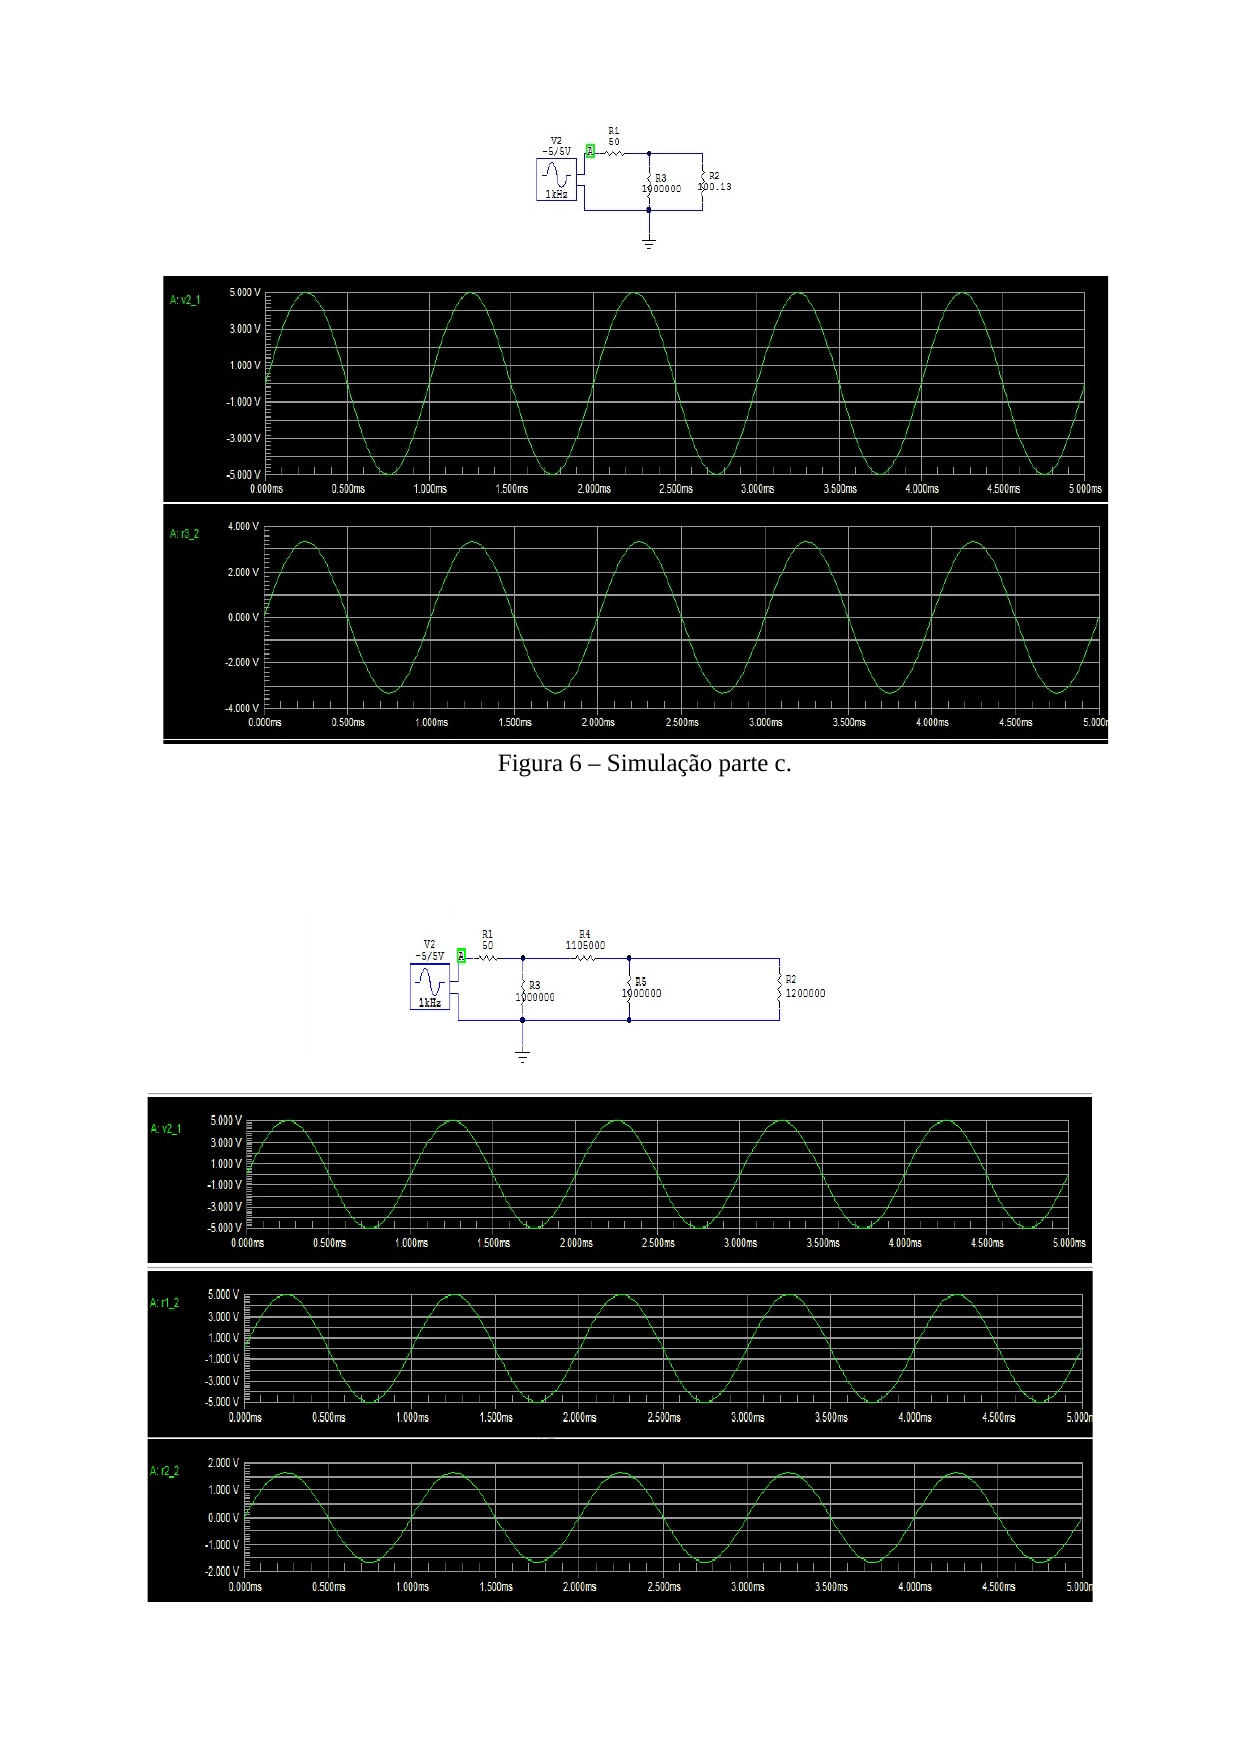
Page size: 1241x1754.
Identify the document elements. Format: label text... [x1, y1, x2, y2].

text Figura 6 – Simulação parte c. [148, 148, 1092, 776]
picture [147, 909, 1093, 1602]
picture [163, 92, 1109, 744]
